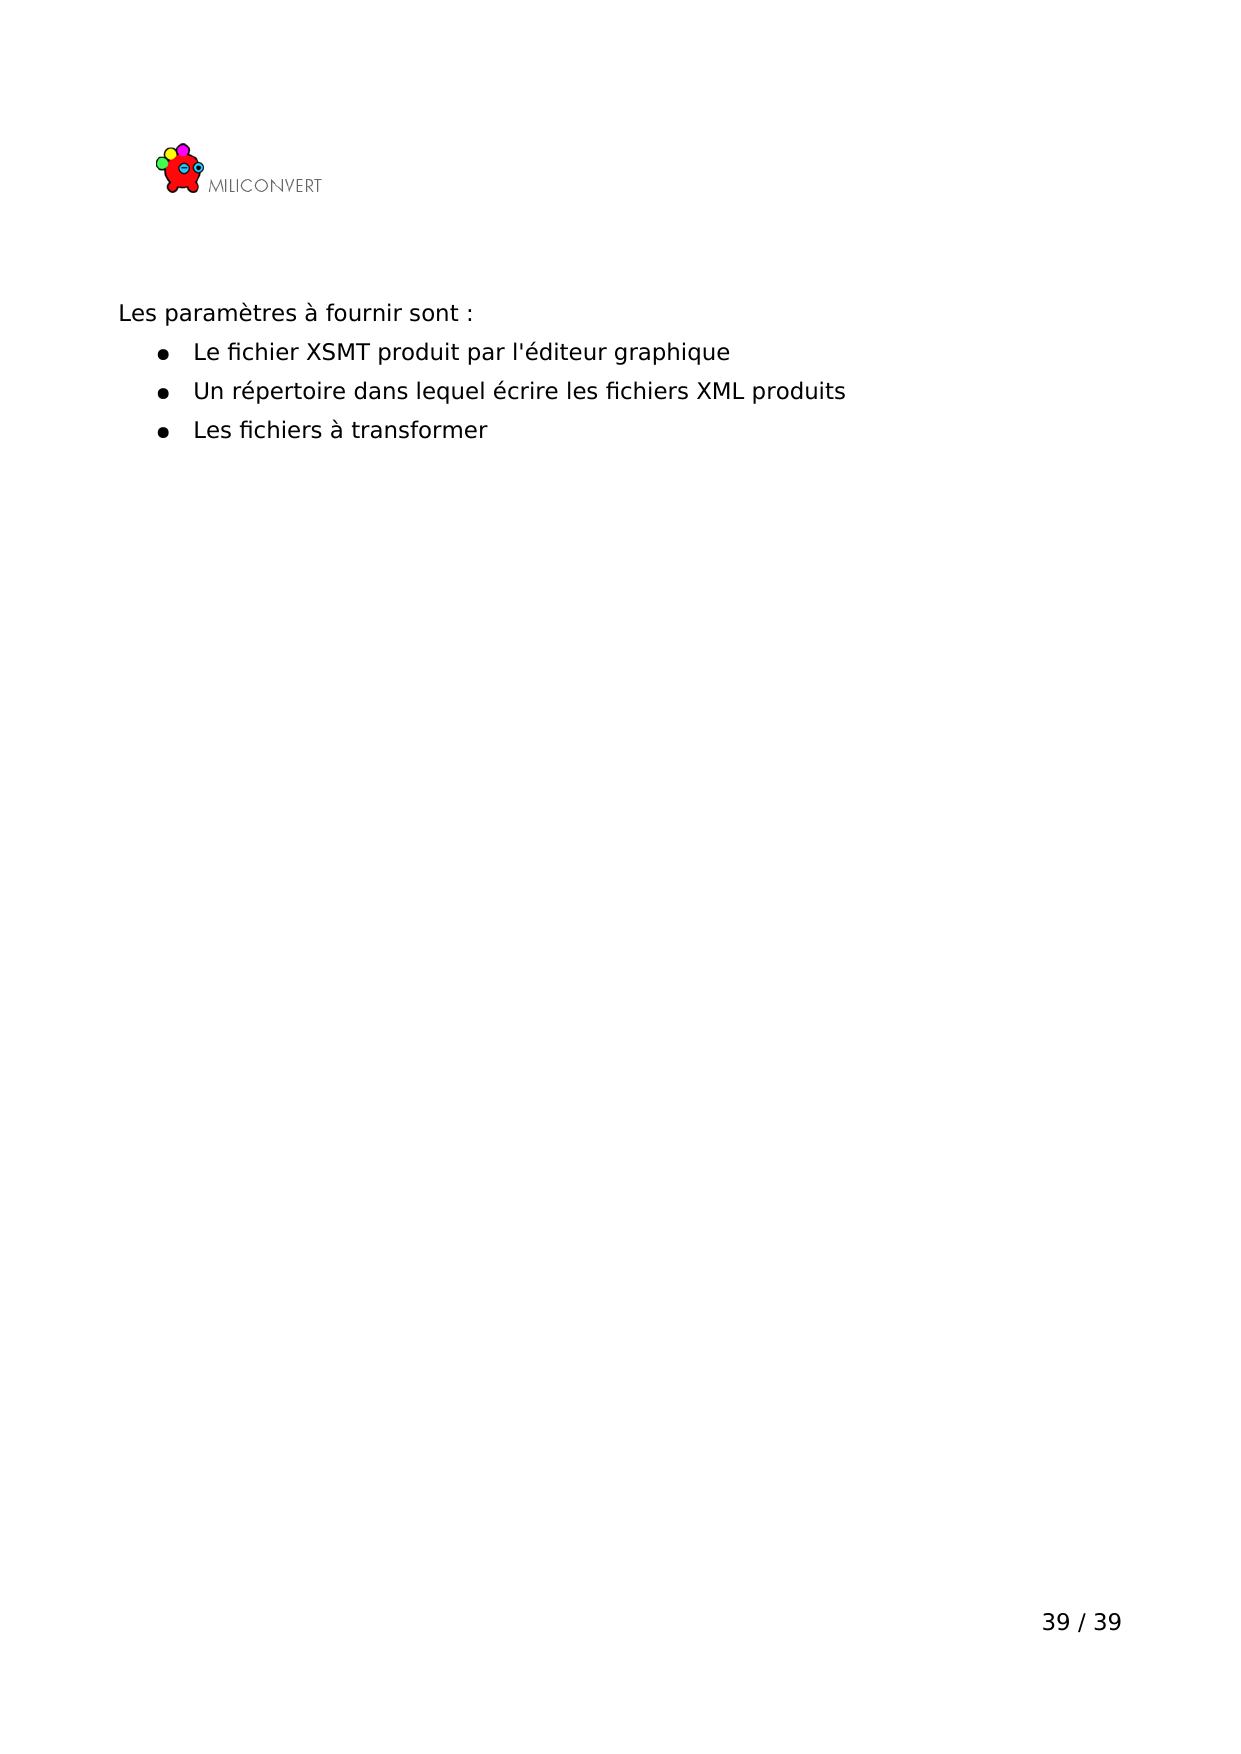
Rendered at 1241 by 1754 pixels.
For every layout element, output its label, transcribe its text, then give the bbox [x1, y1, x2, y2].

list Un répertoire dans lequel écrire les fichiers XML produits [156, 378, 1122, 405]
list Les fichiers à transformer [156, 418, 1122, 444]
picture [132, 119, 354, 225]
list Le fichier XSMT produit par l'éditeur graphique [156, 339, 1122, 366]
text Les paramètres à fournir sont : [118, 300, 1122, 327]
